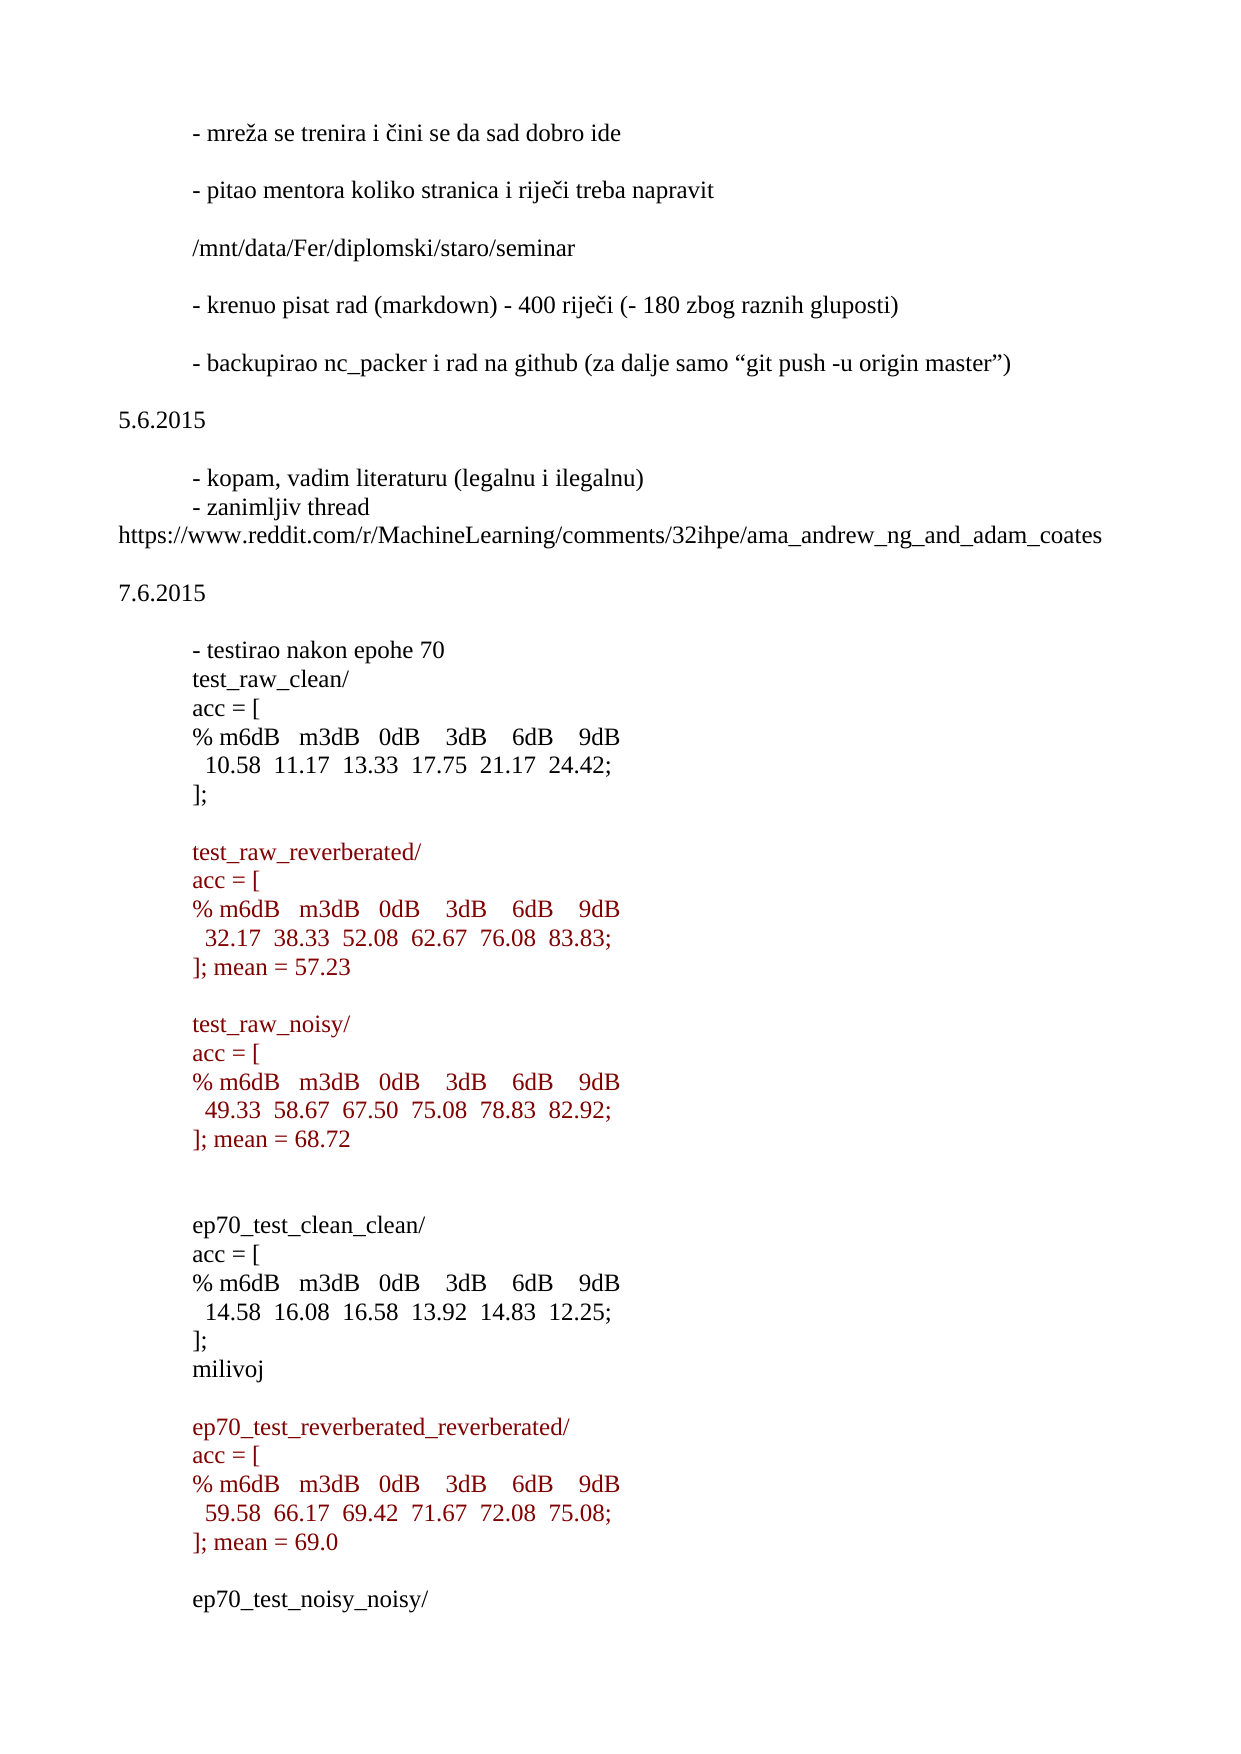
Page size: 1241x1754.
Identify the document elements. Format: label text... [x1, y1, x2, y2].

text test_raw_reverberated/ [118, 837, 1122, 866]
text % m6dB m3dB 0dB 3dB 6dB 9dB [192, 1268, 1122, 1297]
text ep70_test_clean_clean/ [118, 1211, 1122, 1239]
text ]; mean = 57.23 [192, 952, 1122, 981]
text - pitao mentora koliko stranica i riječi treba napravit [118, 176, 1122, 204]
text /mnt/data/Fer/diplomski/staro/seminar [118, 233, 1122, 262]
text milivoj [192, 1354, 1122, 1383]
text ]; mean = 69.0 [192, 1527, 1122, 1556]
text 7.6.2015 [118, 578, 1122, 607]
text - zanimljiv thread https://www.reddit.com/r/MachineLearning/comments/32ihpe/ama_andrew_ng_and_adam_coates [118, 492, 1122, 549]
text 5.6.2015 [118, 406, 1122, 434]
text % m6dB m3dB 0dB 3dB 6dB 9dB [192, 1469, 1122, 1498]
text 49.33 58.67 67.50 75.08 78.83 82.92; [192, 1096, 1122, 1124]
text 32.17 38.33 52.08 62.67 76.08 83.83; [192, 923, 1122, 952]
text ]; mean = 68.72 [192, 1124, 1122, 1153]
text - kopam, vadim literaturu (legalnu i ilegalnu) [118, 463, 1122, 492]
text acc = [ [192, 866, 1122, 894]
text ep70_test_reverberated_reverberated/ [192, 1412, 1122, 1441]
text acc = [ [192, 1038, 1122, 1067]
text acc = [ [192, 1441, 1122, 1469]
text test_raw_noisy/ [192, 1009, 1122, 1038]
text ep70_test_noisy_noisy/ [118, 1584, 1122, 1613]
text - mreža se trenira i čini se da sad dobro ide [118, 118, 1122, 147]
text % m6dB m3dB 0dB 3dB 6dB 9dB [192, 722, 1122, 751]
text acc = [ [192, 693, 1122, 722]
text ]; [192, 1326, 1122, 1354]
text - backupirao nc_packer i rad na github (za dalje samo “git push -u origin master”) [118, 348, 1122, 377]
text % m6dB m3dB 0dB 3dB 6dB 9dB [192, 1067, 1122, 1096]
text 10.58 11.17 13.33 17.75 21.17 24.42; [192, 751, 1122, 779]
text acc = [ [192, 1239, 1122, 1268]
text test_raw_clean/ [192, 664, 1122, 693]
text ]; [192, 779, 1122, 808]
text - krenuo pisat rad (markdown) - 400 riječi (- 180 zbog raznih gluposti) [118, 291, 1122, 319]
text 59.58 66.17 69.42 71.67 72.08 75.08; [192, 1498, 1122, 1527]
text % m6dB m3dB 0dB 3dB 6dB 9dB [192, 894, 1122, 923]
text 14.58 16.08 16.58 13.92 14.83 12.25; [192, 1297, 1122, 1326]
text - testirao nakon epohe 70 [118, 636, 1122, 664]
